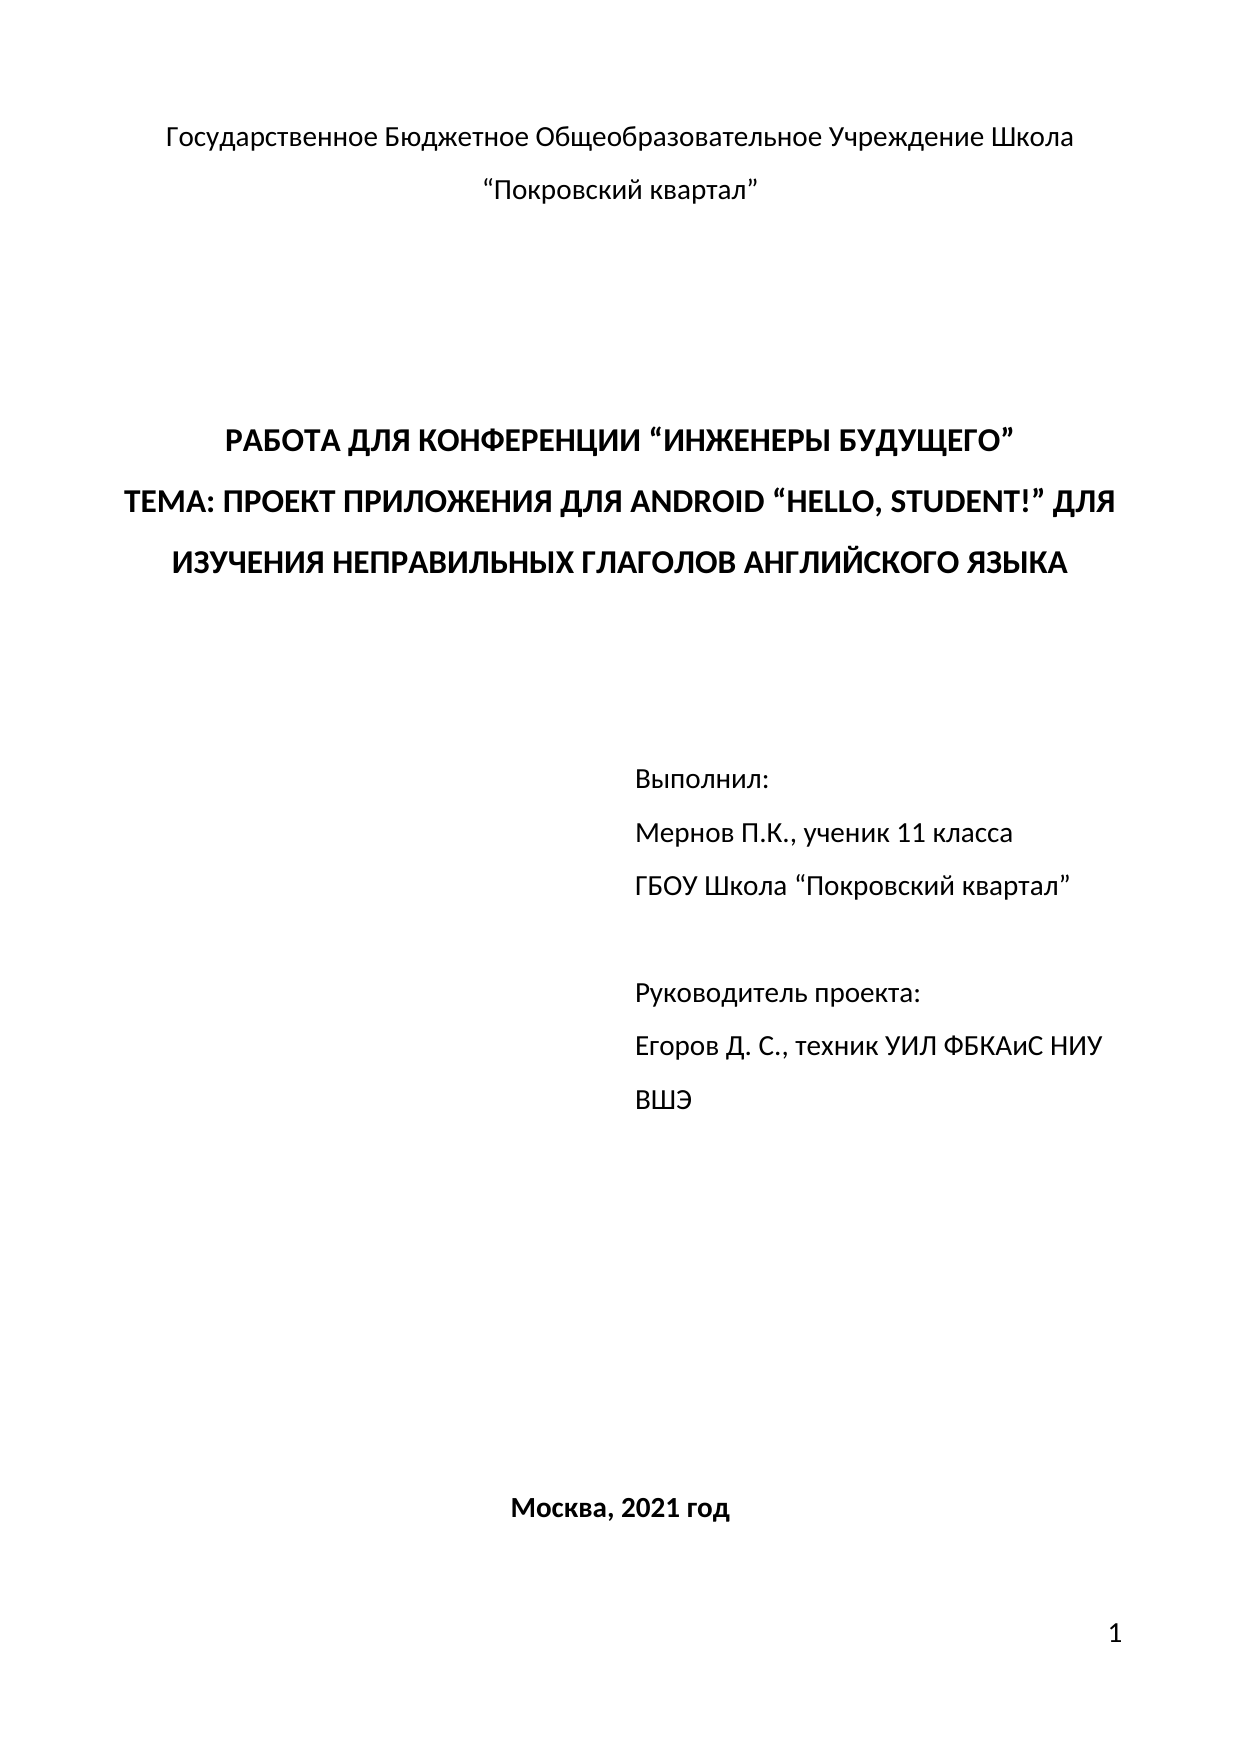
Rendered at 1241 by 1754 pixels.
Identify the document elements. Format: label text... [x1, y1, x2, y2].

text Москва, 2021 год [118, 1489, 1122, 1525]
text РАБОТА ДЛЯ КОНФЕРЕНЦИИ “ИНЖЕНЕРЫ БУДУЩЕГО” [118, 419, 1122, 460]
text ТЕМА: ПРОЕКТ ПРИЛОЖЕНИЯ ДЛЯ ANDROID “HELLO, STUDENT!” ДЛЯ ИЗУЧЕНИЯ НЕПРАВИЛЬНЫХ ГЛАГОЛОВ АНГЛИЙСКОГО ЯЗЫКА [118, 480, 1122, 582]
text Руководитель проекта: [635, 974, 1122, 1009]
text Выполнил: [635, 760, 1122, 796]
text ГБОУ Школа “Покровский квартал” [635, 867, 1122, 903]
text Егоров Д. С., техник УИЛ ФБКАиС НИУ ВШЭ [635, 1027, 1122, 1116]
text Государственное Бюджетное Общеобразовательное Учреждение Школа “Покровский квартал” [118, 118, 1122, 207]
text Мернов П.К., ученик 11 класса [635, 814, 1122, 849]
